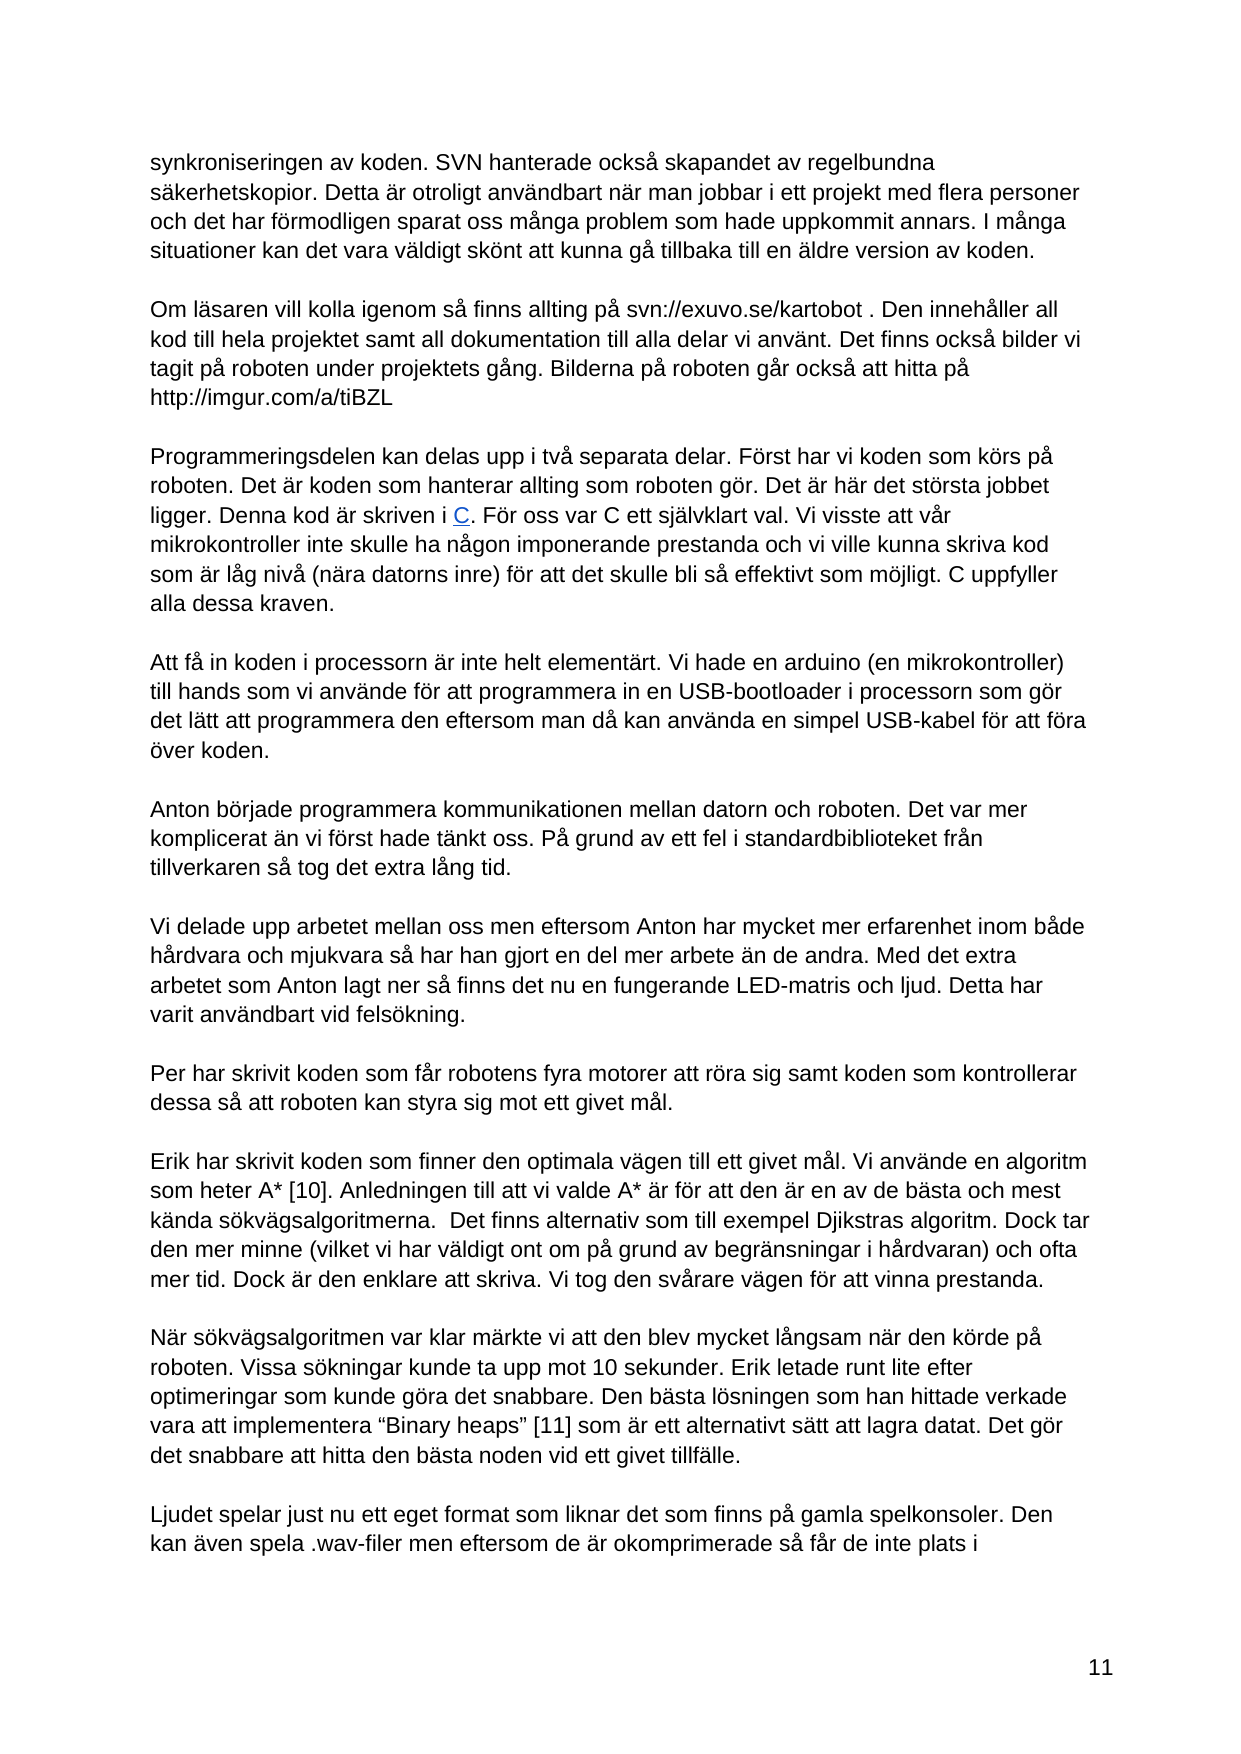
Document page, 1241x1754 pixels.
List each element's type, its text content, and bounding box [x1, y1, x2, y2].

text synkroniseringen av koden. SVN hanterade också skapandet av regelbundna säkerhetskopior. Detta är otroligt användbart när man jobbar i ett projekt med flera personer och det har förmodligen sparat oss många problem som hade uppkommit annars. I många situationer kan det vara väldigt skönt att kunna gå tillbaka till en äldre version av koden. [150, 150, 1090, 264]
text Erik har skrivit koden som finner den optimala vägen till ett givet mål. Vi använde en algoritm som heter A* [10]. Anledningen till att vi valde A* är för att den är en av de bästa och mest kända sökvägsalgoritmerna. Det finns alternativ som till exempel Djikstras algoritm. Dock tar den mer minne (vilket vi har väldigt ont om på grund av begränsningar i hårdvaran) och ofta mer tid. Dock är den enklare att skriva. Vi tog den svårare vägen för att vinna prestanda. [150, 1149, 1090, 1292]
text Ljudet spelar just nu ett eget format som liknar det som finns på gamla spelkonsoler. Den kan även spela .wav-filer men eftersom de är okomprimerade så får de inte plats i [150, 1501, 1090, 1556]
text När sökvägsalgoritmen var klar märkte vi att den blev mycket långsam när den körde på roboten. Vissa sökningar kunde ta upp mot 10 sekunder. Erik letade runt lite efter optimeringar som kunde göra det snabbare. Den bästa lösningen som han hittade verkade vara att implementera “Binary heaps” [11] som är ett alternativt sätt att lagra datat. Det gör det snabbare att hitta den bästa noden vid ett givet tillfälle. [150, 1325, 1090, 1468]
text Programmeringsdelen kan delas upp i två separata delar. Först har vi koden som körs på roboten. Det är koden som hanterar allting som roboten gör. Det är här det största jobbet ligger. Denna kod är skriven i C. För oss var C ett självklart val. Vi visste att vår mikrokontroller inte skulle ha någon imponerande prestanda och vi ville kunna skriva kod som är låg nivå (nära datorns inre) för att det skulle bli så effektivt som möjligt. C uppfyller alla dessa kraven. [150, 444, 1090, 616]
text Om läsaren vill kolla igenom så finns allting på svn://exuvo.se/kartobot . Den innehåller all kod till hela projektet samt all dokumentation till alla delar vi använt. Det finns också bilder vi tagit på roboten under projektets gång. Bilderna på roboten går också att hitta på http://imgur.com/a/tiBZL [150, 297, 1090, 411]
text Anton började programmera kommunikationen mellan datorn och roboten. Det var mer komplicerat än vi först hade tänkt oss. På grund av ett fel i standardbiblioteket från tillverkaren så tog det extra lång tid. [150, 796, 1090, 881]
text Per har skrivit koden som får robotens fyra motorer att röra sig samt koden som kontrollerar dessa så att roboten kan styra sig mot ett givet mål. [150, 1061, 1090, 1116]
text Vi delade upp arbetet mellan oss men eftersom Anton har mycket mer erfarenhet inom både hårdvara och mjukvara så har han gjort en del mer arbete än de andra. Med det extra arbetet som Anton lagt ner så finns det nu en fungerande LED-matris och ljud. Detta har varit användbart vid felsökning. [150, 914, 1090, 1027]
text Att få in koden i processorn är inte helt elementärt. Vi hade en arduino (en mikrokontroller) till hands som vi använde för att programmera in en USB-bootloader i processorn som gör det lätt att programmera den eftersom man då kan använda en simpel USB-kabel för att föra över koden. [150, 649, 1090, 763]
